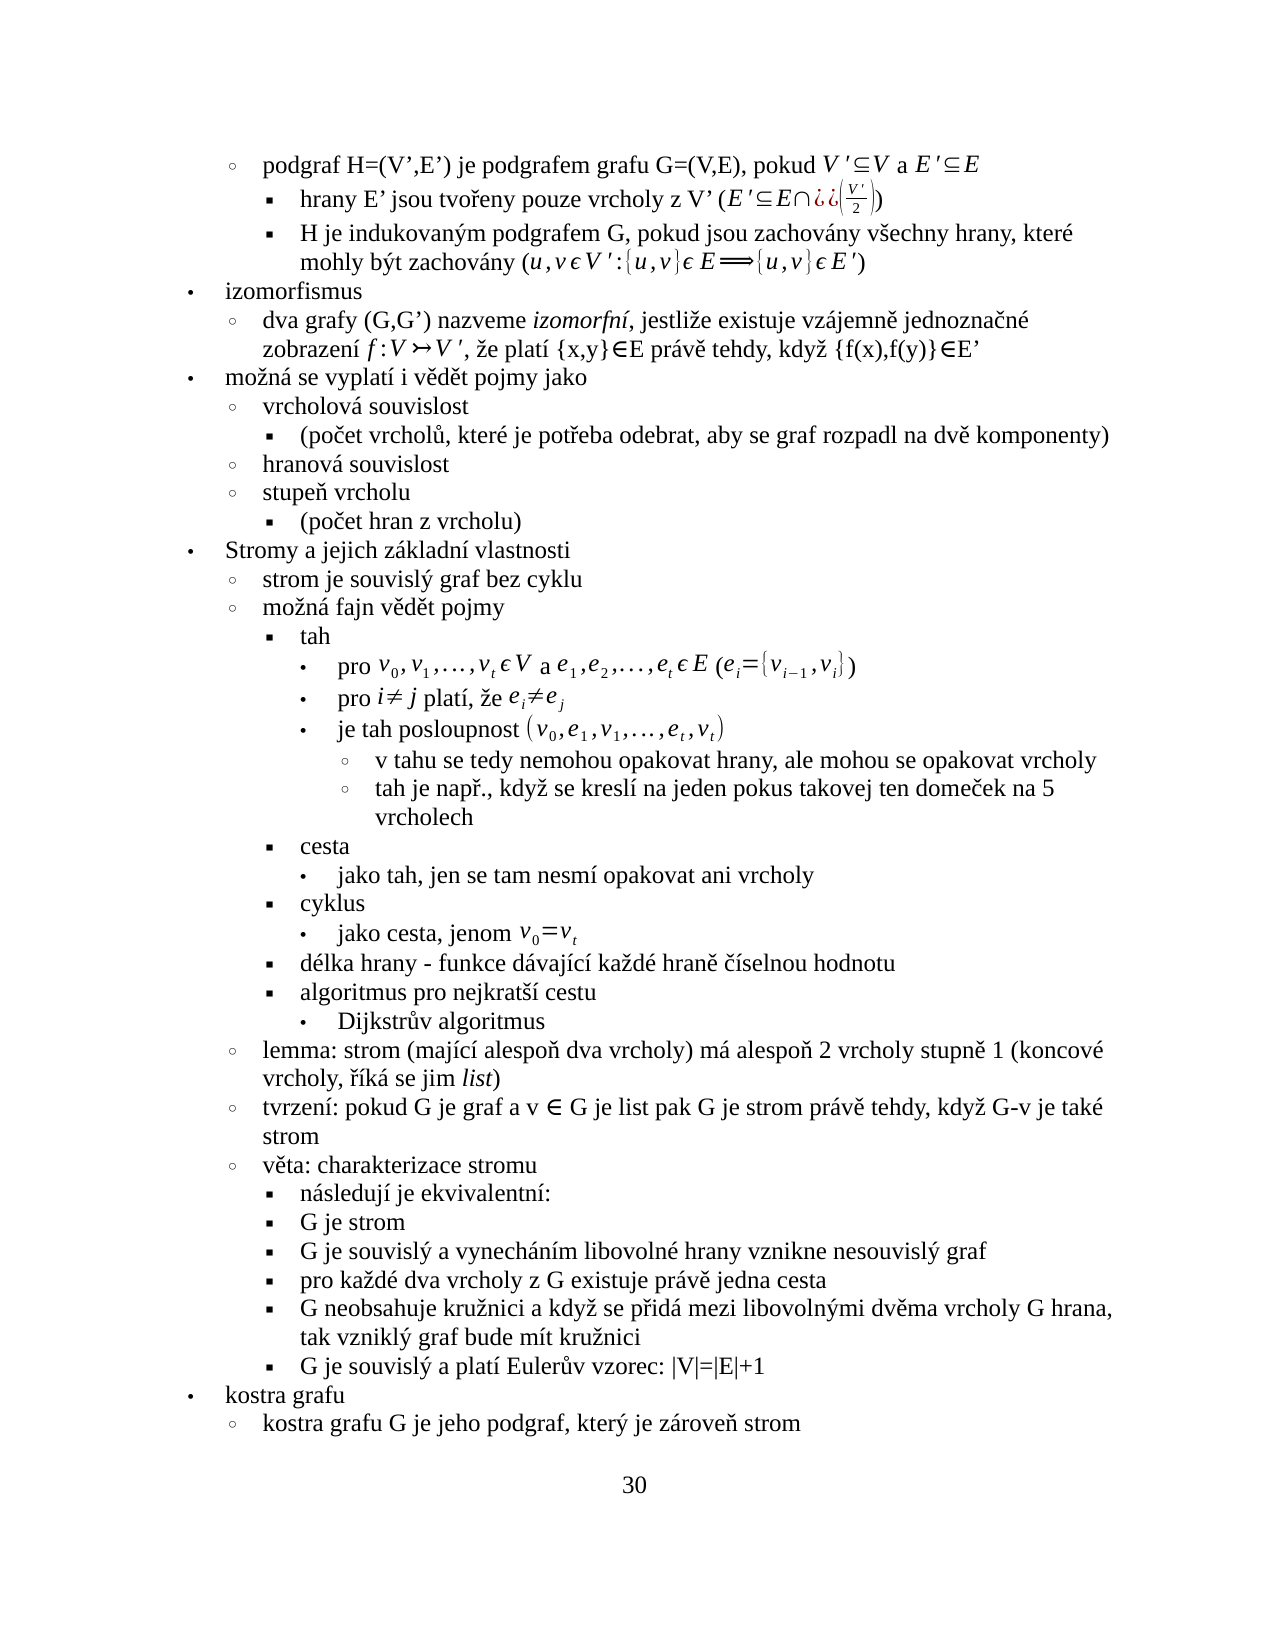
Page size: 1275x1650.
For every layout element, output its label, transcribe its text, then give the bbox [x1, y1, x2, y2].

list hrany E’ jsou tvořeny pouze vrcholy z V’ () [262, 179, 1125, 218]
list vrcholová souvislost [225, 391, 1125, 420]
list dva grafy (G,G’) nazveme izomorfní, jestliže existuje vzájemně jednoznačné zobrazení , že platí {x,y}∈E právě tehdy, když {f(x),f(y)}∈E’ [225, 305, 1125, 362]
list možná fajn vědět pojmy [225, 592, 1125, 621]
list v tahu se tedy nemohou opakovat hrany, ale mohou se opakovat vrcholy [337, 745, 1125, 773]
list G je strom [262, 1207, 1125, 1236]
list kostra grafu G je jeho podgraf, který je zároveň strom [225, 1408, 1125, 1437]
list strom je souvislý graf bez cyklu [225, 564, 1125, 592]
list (počet hran z vrcholu) [262, 506, 1125, 535]
list možná se vyplatí i vědět pojmy jako [187, 362, 1125, 391]
list lemma: strom (mající alespoň dva vrcholy) má alespoň 2 vrcholy stupně 1 (koncové vrcholy, říká se jim list) [225, 1035, 1125, 1092]
list podgraf H=(V’,E’) je podgrafem grafu G=(V,E), pokud a [225, 150, 1125, 179]
list izomorfismus [187, 276, 1125, 305]
list cyklus [262, 888, 1125, 917]
list Dijkstrův algoritmus [300, 1006, 1125, 1035]
list jako cesta, jenom [300, 917, 1125, 948]
list je tah posloupnost [300, 713, 1125, 745]
list H je indukovaným podgrafem G, pokud jsou zachovány všechny hrany, které mohly být zachovány () [262, 218, 1125, 276]
list tvrzení: pokud G je graf a v ∈ G je list pak G je strom právě tehdy, když G-v je také strom [225, 1092, 1125, 1150]
list věta: charakterizace stromu [225, 1150, 1125, 1178]
list délka hrany - funkce dávající každé hraně číselnou hodnotu [262, 948, 1125, 977]
list Stromy a jejich základní vlastnosti [187, 535, 1125, 564]
list G je souvislý a vynecháním libovolné hrany vznikne nesouvislý graf [262, 1236, 1125, 1265]
list pro každé dva vrcholy z G existuje právě jedna cesta [262, 1265, 1125, 1293]
list tah je např., když se kreslí na jeden pokus takovej ten domeček na 5 vrcholech [337, 773, 1125, 831]
list cesta [262, 831, 1125, 860]
list kostra grafu [187, 1380, 1125, 1408]
list (počet vrcholů, které je potřeba odebrat, aby se graf rozpadl na dvě komponenty) [262, 420, 1125, 449]
list algoritmus pro nejkratší cestu [262, 977, 1125, 1006]
list G je souvislý a platí Eulerův vzorec: |V|=|E|+1 [262, 1351, 1125, 1380]
list G neobsahuje kružnici a když se přidá mezi libovolnými dvěma vrcholy G hrana, tak vzniklý graf bude mít kružnici [262, 1293, 1125, 1351]
list následují je ekvivalentní: [262, 1178, 1125, 1207]
list pro a () [300, 650, 1125, 681]
list tah [262, 621, 1125, 650]
list stupeň vrcholu [225, 477, 1125, 506]
list pro platí, že [300, 681, 1125, 713]
list jako tah, jen se tam nesmí opakovat ani vrcholy [300, 860, 1125, 888]
list hranová souvislost [225, 449, 1125, 477]
